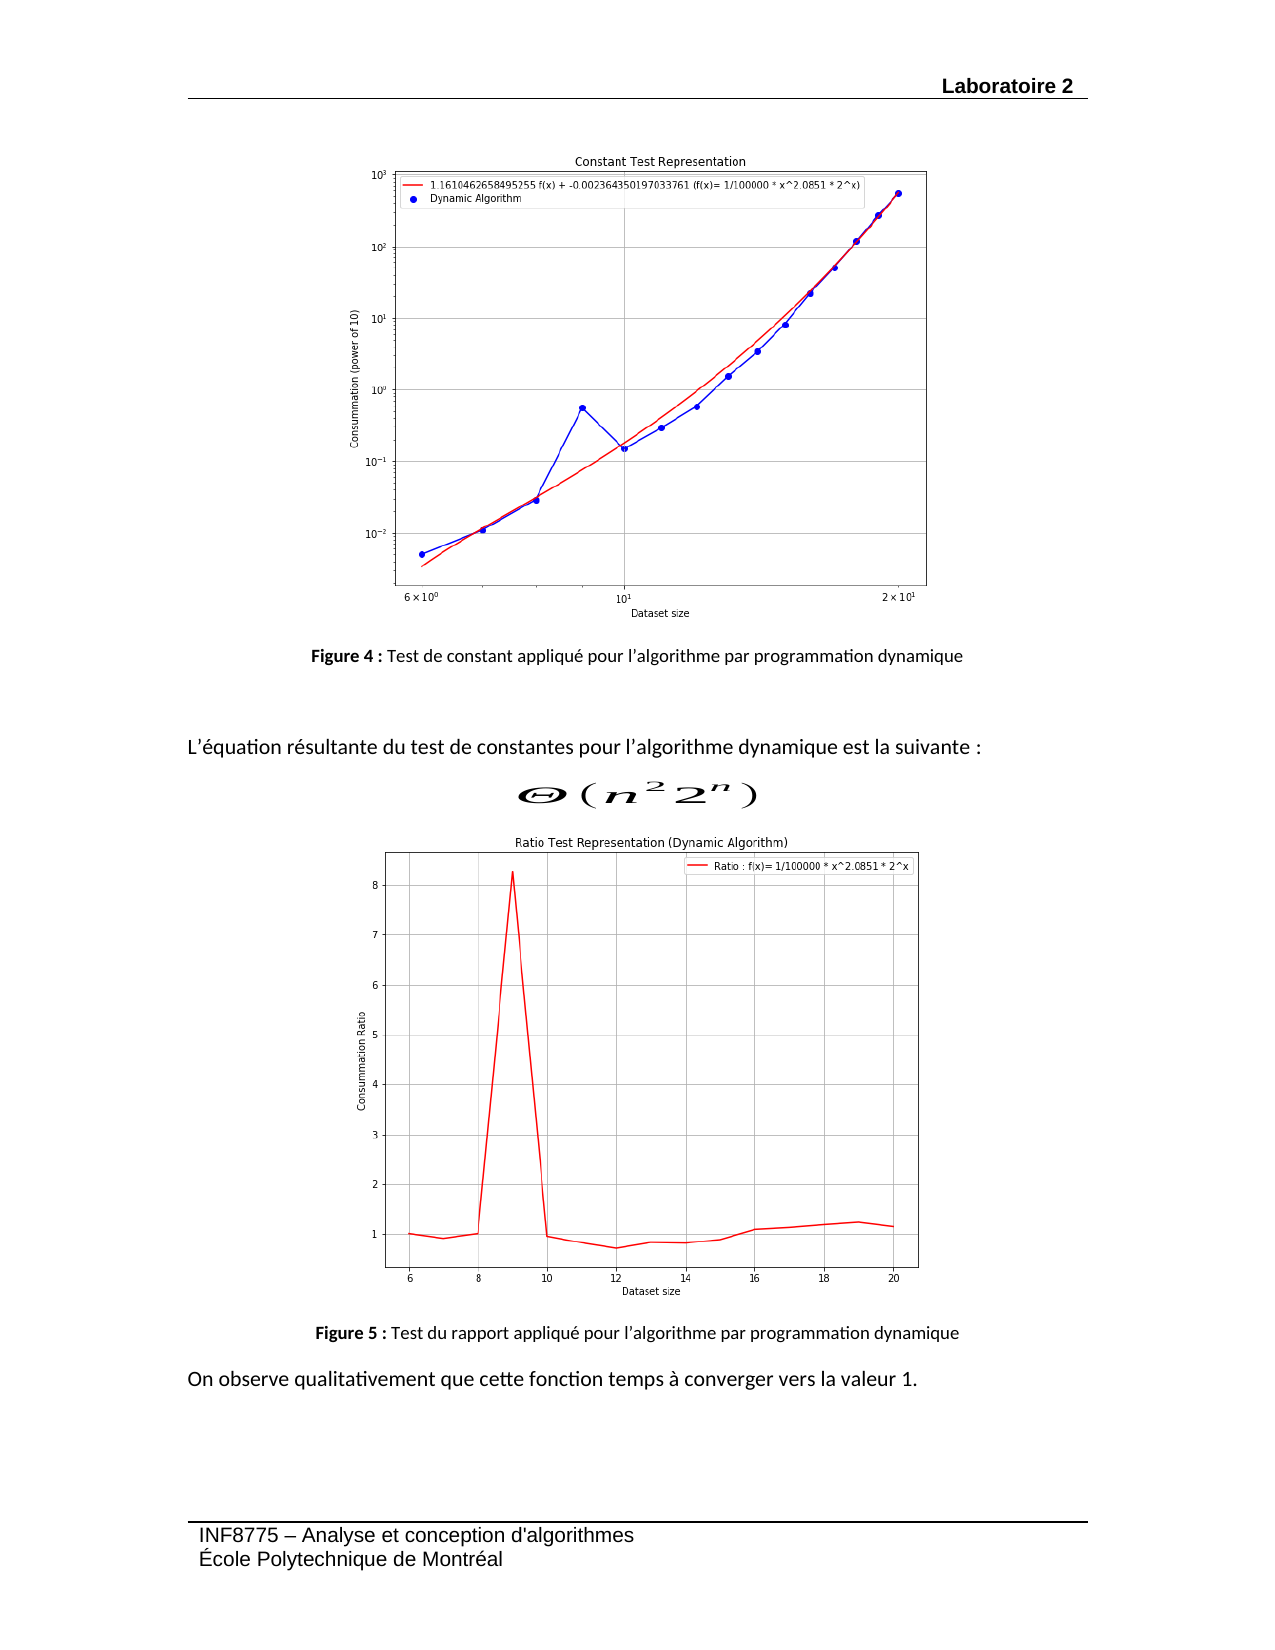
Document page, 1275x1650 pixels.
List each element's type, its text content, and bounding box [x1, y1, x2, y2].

text Figure 4 : Test de constant appliqué pour l’algorithme par programmation dynamique [187, 644, 1087, 667]
text On observe qualitativement que cette fonction temps à converger vers la valeur 1. [187, 1365, 1087, 1392]
text L’équation résultante du test de constantes pour l’algorithme dynamique est la suivante : [187, 733, 1087, 759]
picture [344, 150, 931, 625]
text Figure 5 : Test du rapport appliqué pour l’algorithme par programmation dynamique [187, 1321, 1087, 1344]
picture [351, 830, 923, 1303]
